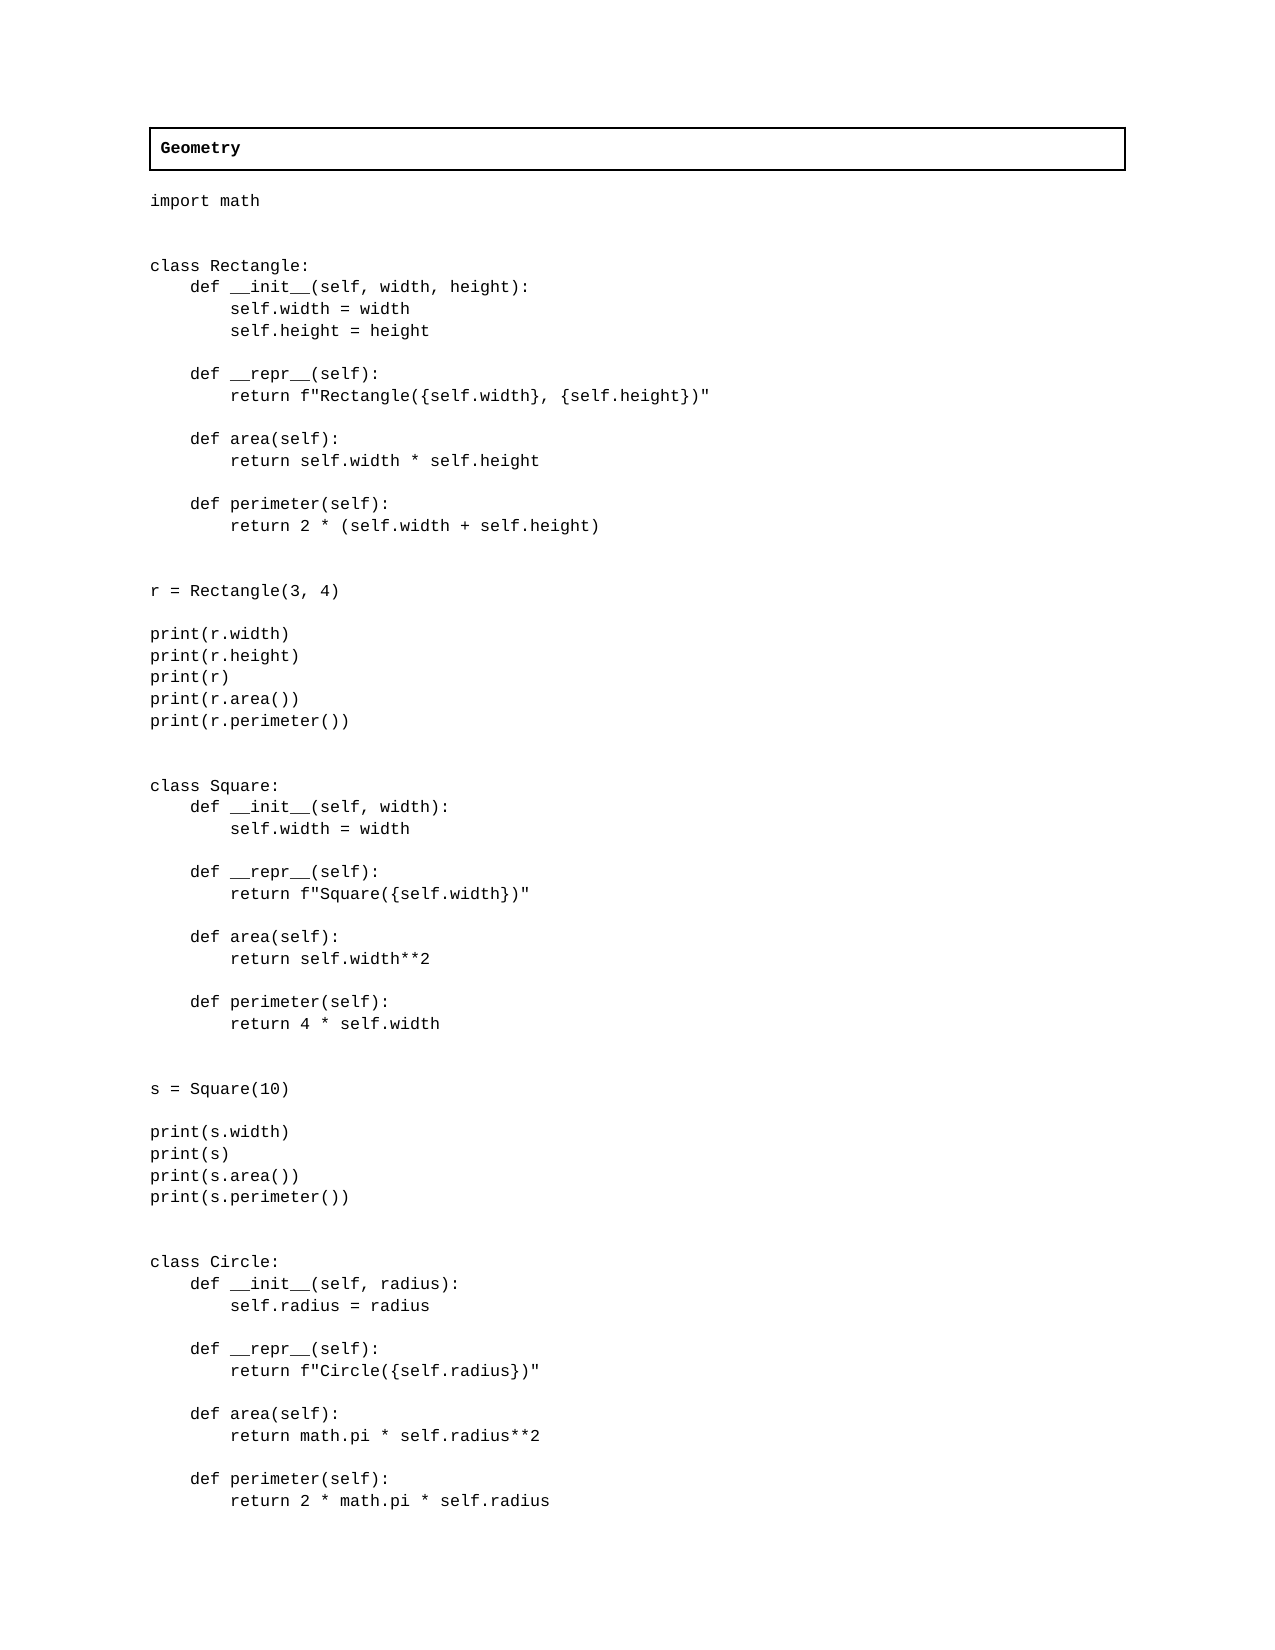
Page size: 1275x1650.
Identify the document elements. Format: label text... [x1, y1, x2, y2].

text def __repr__(self): [150, 864, 1125, 883]
text def __init__(self, width): [150, 799, 1125, 818]
text def __repr__(self): [150, 366, 1125, 384]
text print(s.width) [150, 1124, 1125, 1143]
text class Circle: [150, 1254, 1125, 1273]
text import math [150, 192, 1125, 211]
text def __init__(self, radius): [150, 1276, 1125, 1294]
text self.width = width [150, 821, 1125, 839]
text return math.pi * self.radius**2 [150, 1427, 1125, 1446]
text def area(self): [150, 929, 1125, 948]
text def area(self): [150, 431, 1125, 449]
text return self.width * self.height [150, 452, 1125, 471]
text print(r.perimeter()) [150, 712, 1125, 731]
text self.radius = radius [150, 1297, 1125, 1316]
text def perimeter(self): [150, 496, 1125, 514]
text class Rectangle: [150, 257, 1125, 276]
text def __repr__(self): [150, 1341, 1125, 1359]
text def area(self): [150, 1406, 1125, 1424]
text return 4 * self.width [150, 1016, 1125, 1034]
text return f"Rectangle({self.width}, {self.height})" [150, 387, 1125, 406]
text def perimeter(self): [150, 1471, 1125, 1489]
text print(s) [150, 1146, 1125, 1164]
text return f"Circle({self.radius})" [150, 1362, 1125, 1381]
text print(r.width) [150, 626, 1125, 644]
text r = Rectangle(3, 4) [150, 582, 1125, 601]
text def perimeter(self): [150, 994, 1125, 1013]
text class Square: [150, 777, 1125, 796]
text print(r) [150, 669, 1125, 688]
text return f"Square({self.width})" [150, 886, 1125, 904]
text return 2 * math.pi * self.radius [150, 1492, 1125, 1511]
text print(s.area()) [150, 1167, 1125, 1186]
text return 2 * (self.width + self.height) [150, 517, 1125, 536]
text print(s.perimeter()) [150, 1189, 1125, 1208]
table_header Geometry [151, 129, 1124, 168]
text print(r.area()) [150, 691, 1125, 709]
text print(r.height) [150, 647, 1125, 666]
text self.height = height [150, 322, 1125, 341]
text return self.width**2 [150, 951, 1125, 969]
text def __init__(self, width, height): [150, 279, 1125, 298]
text self.width = width [150, 301, 1125, 319]
text s = Square(10) [150, 1081, 1125, 1099]
